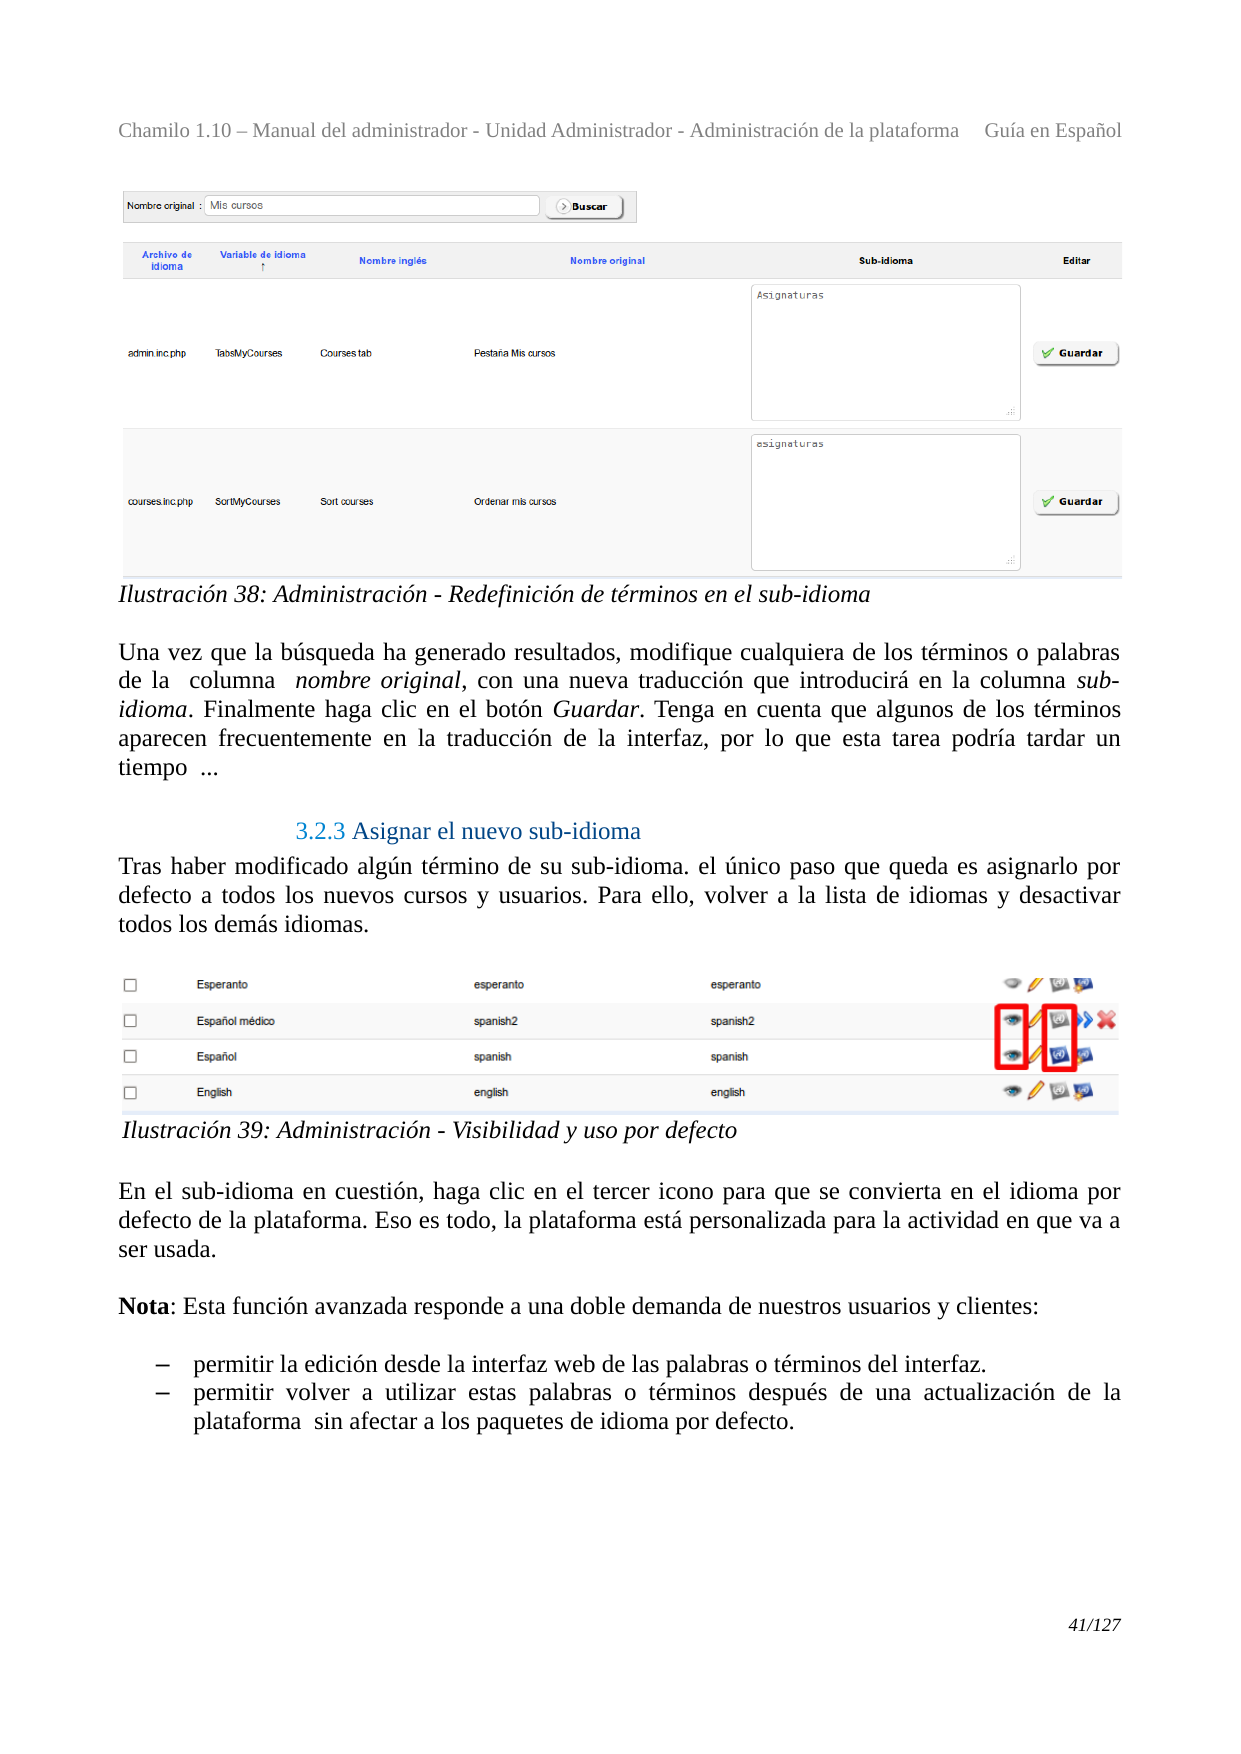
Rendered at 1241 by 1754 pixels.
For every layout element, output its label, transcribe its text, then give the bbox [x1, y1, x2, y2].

picture [122, 978, 1119, 1115]
text Nota: Esta función avanzada responde a una doble demanda de nuestros usuarios y clientes: [118, 1291, 1122, 1320]
list permitir volver a utilizar estas palabras o términos después de una actualización de la plataforma sin afectar a los paquetes de idioma por defecto. [156, 1377, 1122, 1435]
text Tras haber modificado algún término de su sub-idioma. el único paso que queda es asignarlo por defecto a todos los nuevos cursos y usuarios. Para ello, volver a la lista de idiomas y desactivar todos los demás idiomas. [118, 851, 1122, 938]
picture [118, 184, 1123, 579]
text Una vez que la búsqueda ha generado resultados, modifique cualquiera de los términos o palabras de la columna nombre original, con una nueva traducción que introducirá en la columna sub-idioma. Finalmente haga clic en el botón Guardar. Tenga en cuenta que algunos de los términos aparecen frecuentemente en la traducción de la interfaz, por lo que esta tarea podría tardar un tiempo ... [118, 637, 1122, 780]
subtitle Asignar el nuevo sub-idioma [295, 816, 1122, 845]
list permitir la edición desde la interfaz web de las palabras o términos del interfaz. [156, 1349, 1122, 1377]
text Ilustración 38: Administración - Redefinición de términos en el sub-idioma [118, 579, 1122, 608]
text En el sub-idioma en cuestión, haga clic en el tercer icono para que se convierta en el idioma por defecto de la plataforma. Eso es todo, la plataforma está personalizada para la actividad en que va a ser usada. [118, 1176, 1122, 1262]
text Ilustración 39: Administración - Visibilidad y uso por defecto [122, 1115, 1118, 1143]
